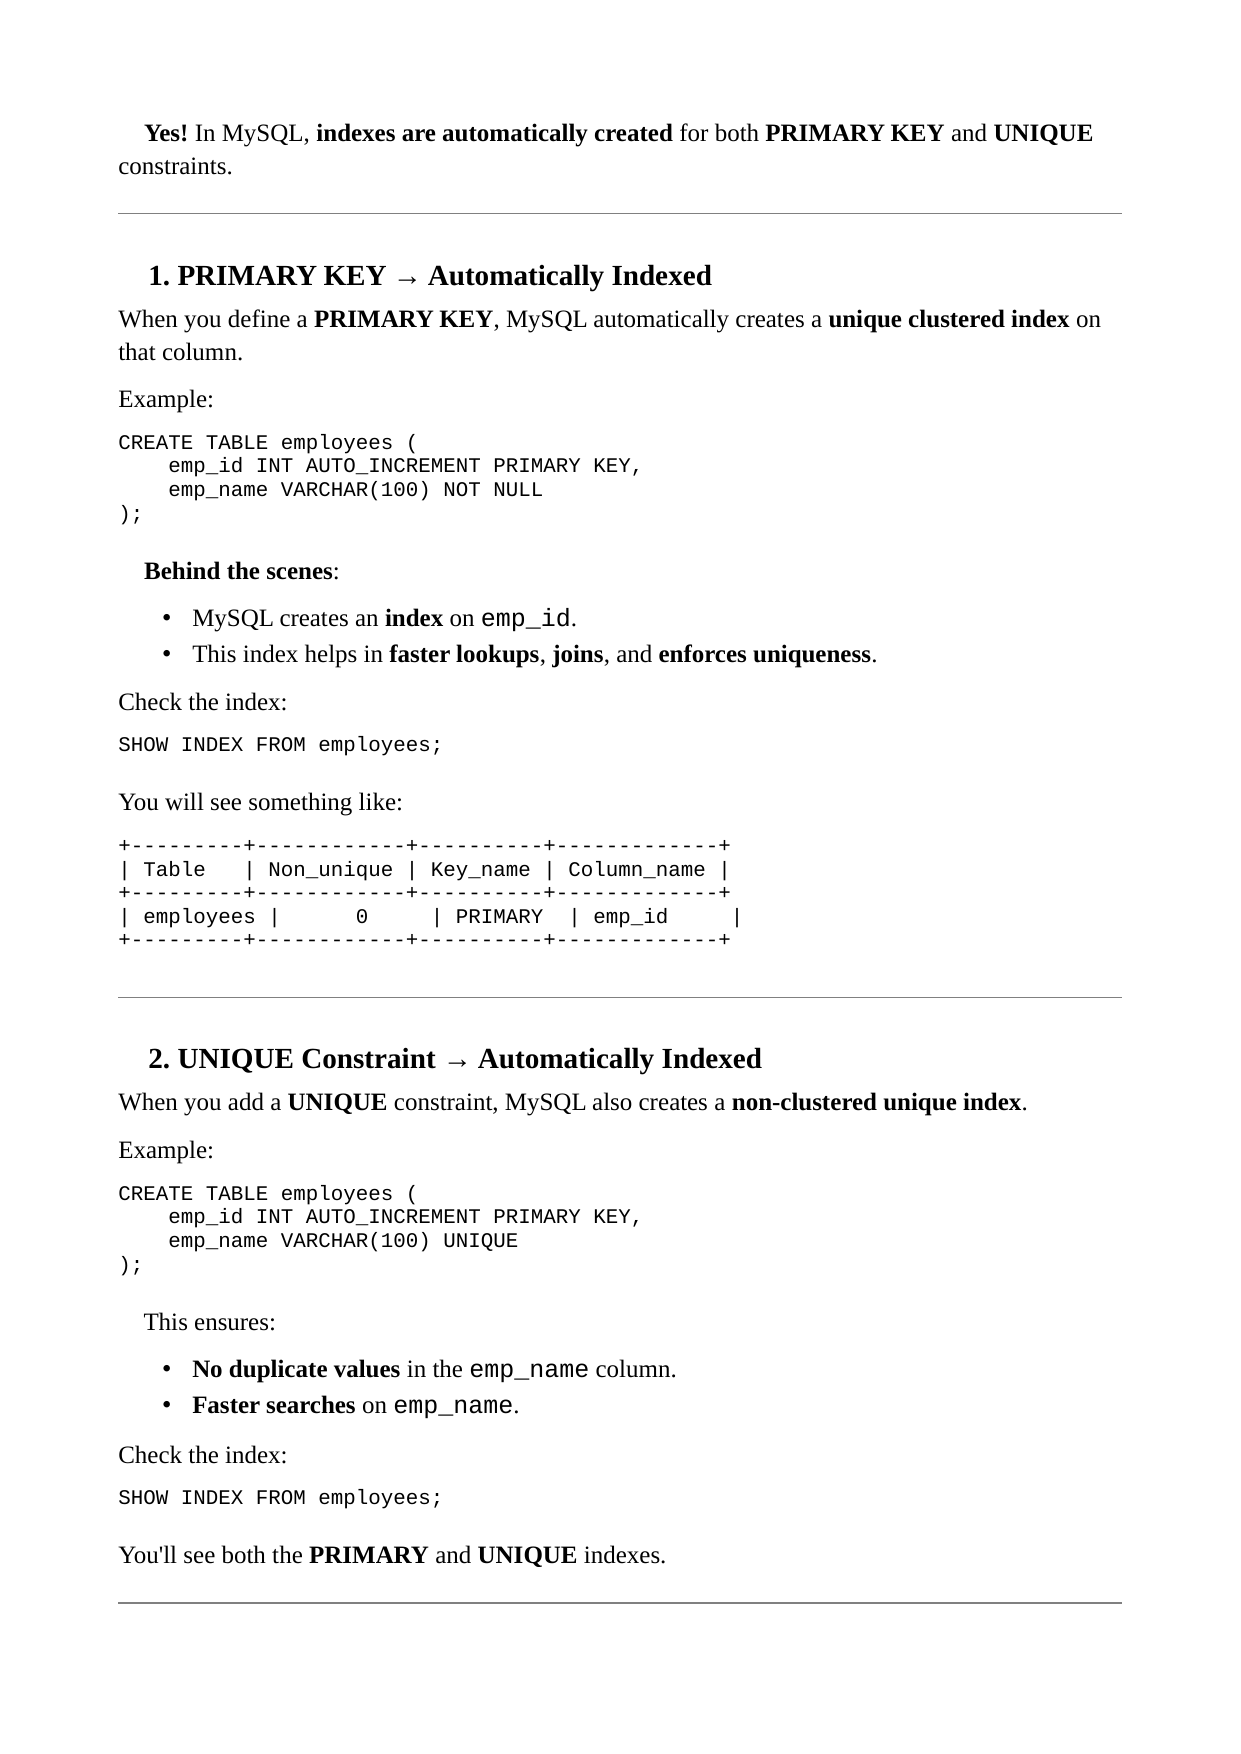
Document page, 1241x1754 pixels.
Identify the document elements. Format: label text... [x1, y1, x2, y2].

text +---------+------------+----------+-------------+ [118, 882, 1122, 906]
text ✅ Yes! In MySQL, indexes are automatically created for both PRIMARY KEY and UNIQUE constraints. [118, 118, 1122, 180]
text You'll see both the PRIMARY and UNIQUE indexes. [118, 1541, 1122, 1569]
text CREATE TABLE employees ( [118, 1183, 1122, 1206]
text ✅ Behind the scenes: [118, 556, 1122, 585]
text Example: [118, 1135, 1122, 1164]
text When you add a UNIQUE constraint, MySQL also creates a non-clustered unique index. [118, 1087, 1122, 1116]
text | employees | 0 | PRIMARY | emp_id | [118, 906, 1122, 929]
text You will see something like: [118, 787, 1122, 816]
text Example: [118, 384, 1122, 413]
list MySQL creates an index on emp_id. [162, 603, 1122, 634]
text ); [118, 1254, 1122, 1277]
text +---------+------------+----------+-------------+ [118, 929, 1122, 953]
text | Table | Non_unique | Key_name | Column_name | [118, 858, 1122, 882]
text ✅ This ensures: [118, 1307, 1122, 1336]
text emp_id INT AUTO_INCREMENT PRIMARY KEY, [118, 1206, 1122, 1230]
text ); [118, 503, 1122, 526]
text CREATE TABLE employees ( [118, 432, 1122, 456]
subtitle 📌 1. PRIMARY KEY → Automatically Indexed [118, 258, 1122, 291]
subtitle 📌 2. UNIQUE Constraint → Automatically Indexed [118, 1041, 1122, 1075]
text emp_name VARCHAR(100) NOT NULL [118, 479, 1122, 503]
text SHOW INDEX FROM employees; [118, 1487, 1122, 1511]
text emp_name VARCHAR(100) UNIQUE [118, 1230, 1122, 1254]
text Check the index: [118, 687, 1122, 715]
text emp_id INT AUTO_INCREMENT PRIMARY KEY, [118, 456, 1122, 479]
text SHOW INDEX FROM employees; [118, 734, 1122, 758]
text When you define a PRIMARY KEY, MySQL automatically creates a unique clustered index on that column. [118, 304, 1122, 365]
text Check the index: [118, 1440, 1122, 1468]
list This index helps in faster lookups, joins, and enforces uniqueness. [162, 639, 1122, 668]
text +---------+------------+----------+-------------+ [118, 835, 1122, 858]
list Faster searches on emp_name. [162, 1390, 1122, 1421]
list No duplicate values in the emp_name column. [162, 1354, 1122, 1385]
